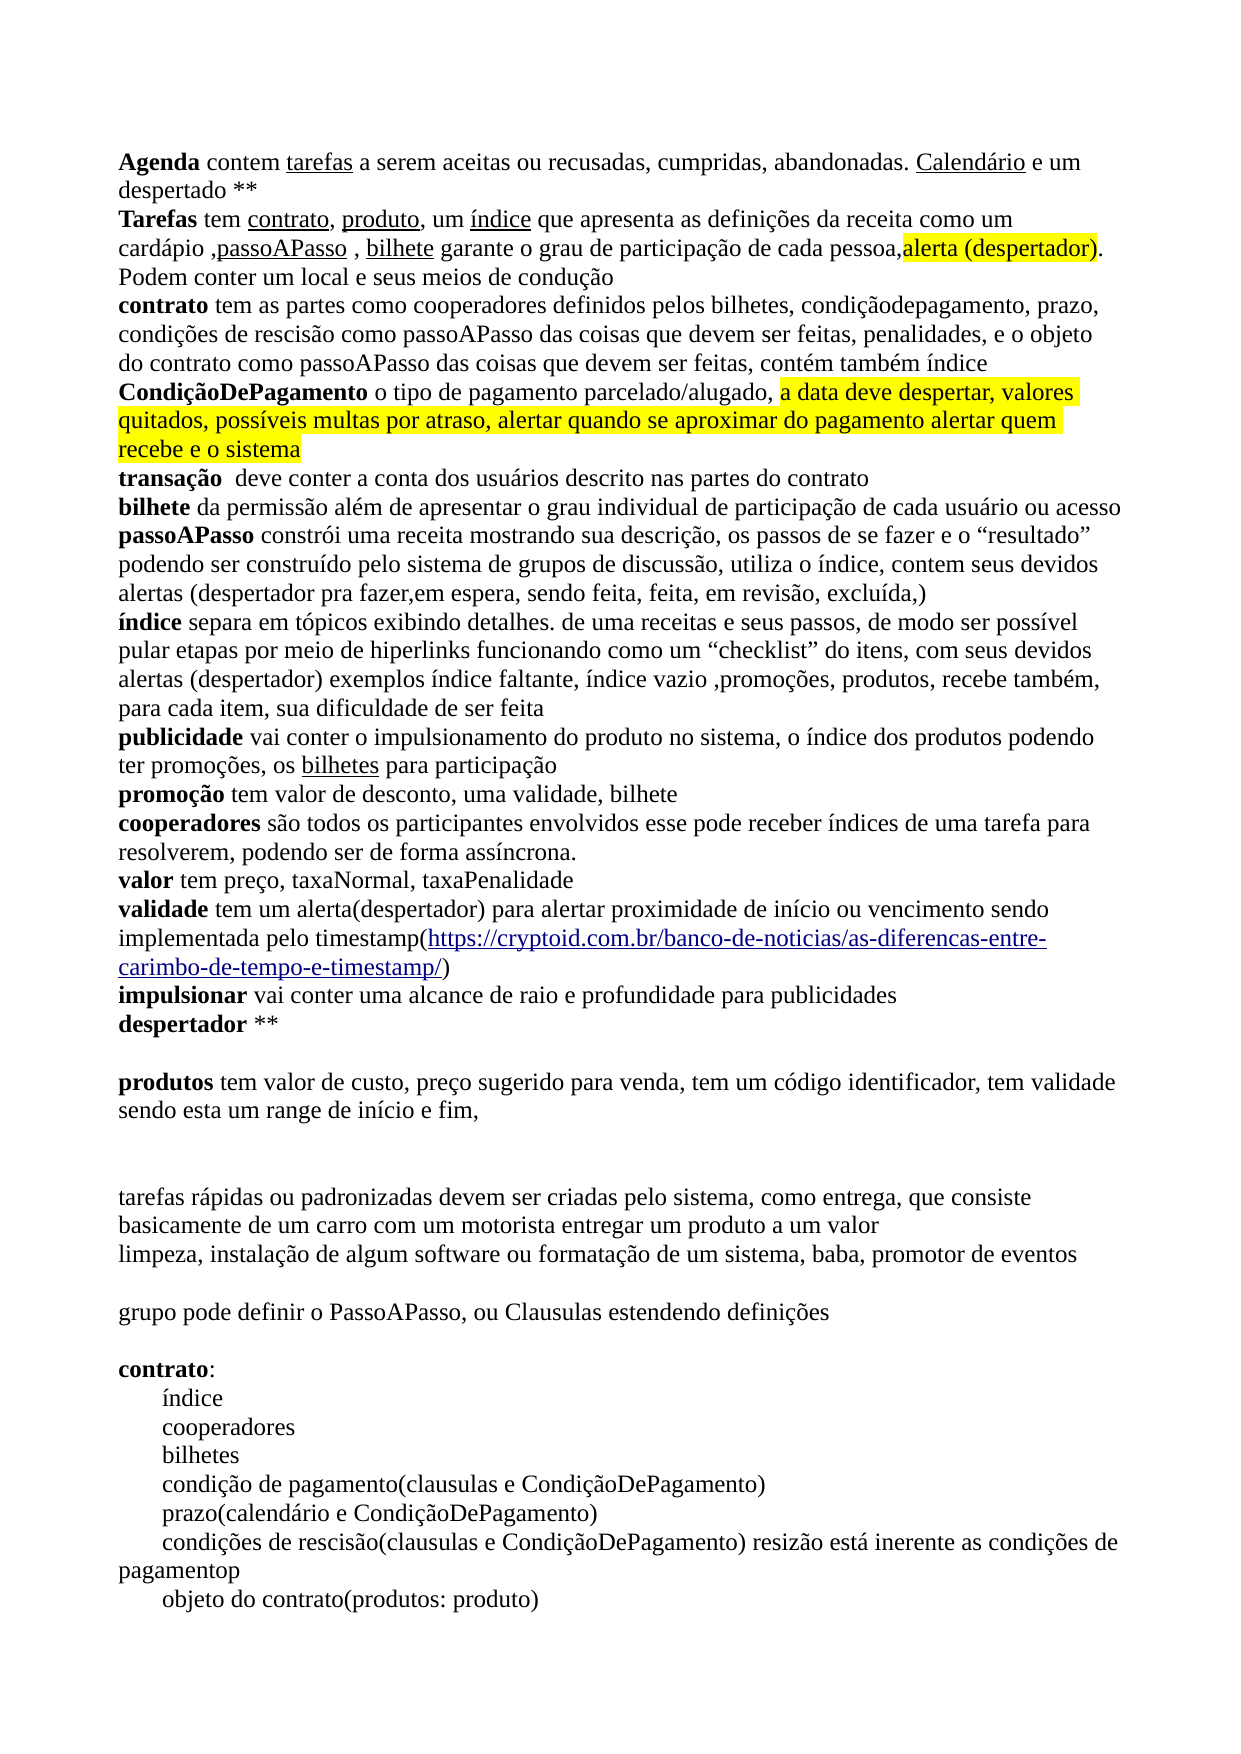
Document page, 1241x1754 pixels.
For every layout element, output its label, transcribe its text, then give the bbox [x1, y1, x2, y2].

text despertador ** [118, 1009, 1122, 1038]
text índice [118, 1383, 1122, 1412]
text limpeza, instalação de algum software ou formatação de um sistema, baba, promotor de eventos [118, 1239, 1122, 1268]
text contrato: [118, 1354, 1122, 1383]
text bilhetes [118, 1441, 1122, 1469]
text tarefas rápidas ou padronizadas devem ser criadas pelo sistema, como entrega, que consiste basicamente de um carro com um motorista entregar um produto a um valor [118, 1182, 1122, 1239]
text promoção tem valor de desconto, uma validade, bilhete [118, 779, 1122, 808]
text Tarefas tem contrato, produto, um índice que apresenta as definições da receita como um cardápio ,passoAPasso , bilhete garante o grau de participação de cada pessoa,alerta (despertador). Podem conter um local e seus meios de condução [118, 204, 1122, 291]
text passoAPasso constrói uma receita mostrando sua descrição, os passos de se fazer e o “resultado” podendo ser construído pelo sistema de grupos de discussão, utiliza o índice, contem seus devidos alertas (despertador pra fazer,em espera, sendo feita, feita, em revisão, excluída,) [118, 521, 1122, 607]
text objeto do contrato(produtos: produto) [118, 1584, 1122, 1613]
text grupo pode definir o PassoAPasso, ou Clausulas estendendo definições [118, 1297, 1122, 1326]
text índice separa em tópicos exibindo detalhes. de uma receitas e seus passos, de modo ser possível pular etapas por meio de hiperlinks funcionando como um “checklist” do itens, com seus devidos alertas (despertador) exemplos índice faltante, índice vazio ,promoções, produtos, recebe também, para cada item, sua dificuldade de ser feita [118, 607, 1122, 722]
text impulsionar vai conter uma alcance de raio e profundidade para publicidades [118, 981, 1122, 1009]
text validade tem um alerta(despertador) para alertar proximidade de início ou vencimento sendo implementada pelo timestamp(https://cryptoid.com.br/banco-de-noticias/as-diferencas-entre-carimbo-de-tempo-e-timestamp/) [118, 894, 1122, 981]
text condição de pagamento(clausulas e CondiçãoDePagamento) [118, 1469, 1122, 1498]
text Agenda contem tarefas a serem aceitas ou recusadas, cumpridas, abandonadas. Calendário e um despertado ** [118, 147, 1122, 204]
text transação deve conter a conta dos usuários descrito nas partes do contrato [118, 463, 1122, 492]
text cooperadores são todos os participantes envolvidos esse pode receber índices de uma tarefa para resolverem, podendo ser de forma assíncrona. [118, 808, 1122, 866]
text condições de rescisão(clausulas e CondiçãoDePagamento) resizão está inerente as condições de pagamentop [118, 1527, 1122, 1584]
text publicidade vai conter o impulsionamento do produto no sistema, o índice dos produtos podendo ter promoções, os bilhetes para participação [118, 722, 1122, 779]
text valor tem preço, taxaNormal, taxaPenalidade [118, 866, 1122, 894]
text produtos tem valor de custo, preço sugerido para venda, tem um código identificador, tem validade sendo esta um range de início e fim, [118, 1067, 1122, 1124]
text CondiçãoDePagamento o tipo de pagamento parcelado/alugado, a data deve despertar, valores quitados, possíveis multas por atraso, alertar quando se aproximar do pagamento alertar quem recebe e o sistema [118, 377, 1122, 463]
text bilhete da permissão além de apresentar o grau individual de participação de cada usuário ou acesso [118, 492, 1122, 521]
text cooperadores [118, 1412, 1122, 1441]
text prazo(calendário e CondiçãoDePagamento) [118, 1498, 1122, 1527]
text contrato tem as partes como cooperadores definidos pelos bilhetes, condiçãodepagamento, prazo, condições de rescisão como passoAPasso das coisas que devem ser feitas, penalidades, e o objeto do contrato como passoAPasso das coisas que devem ser feitas, contém também índice [118, 291, 1122, 377]
